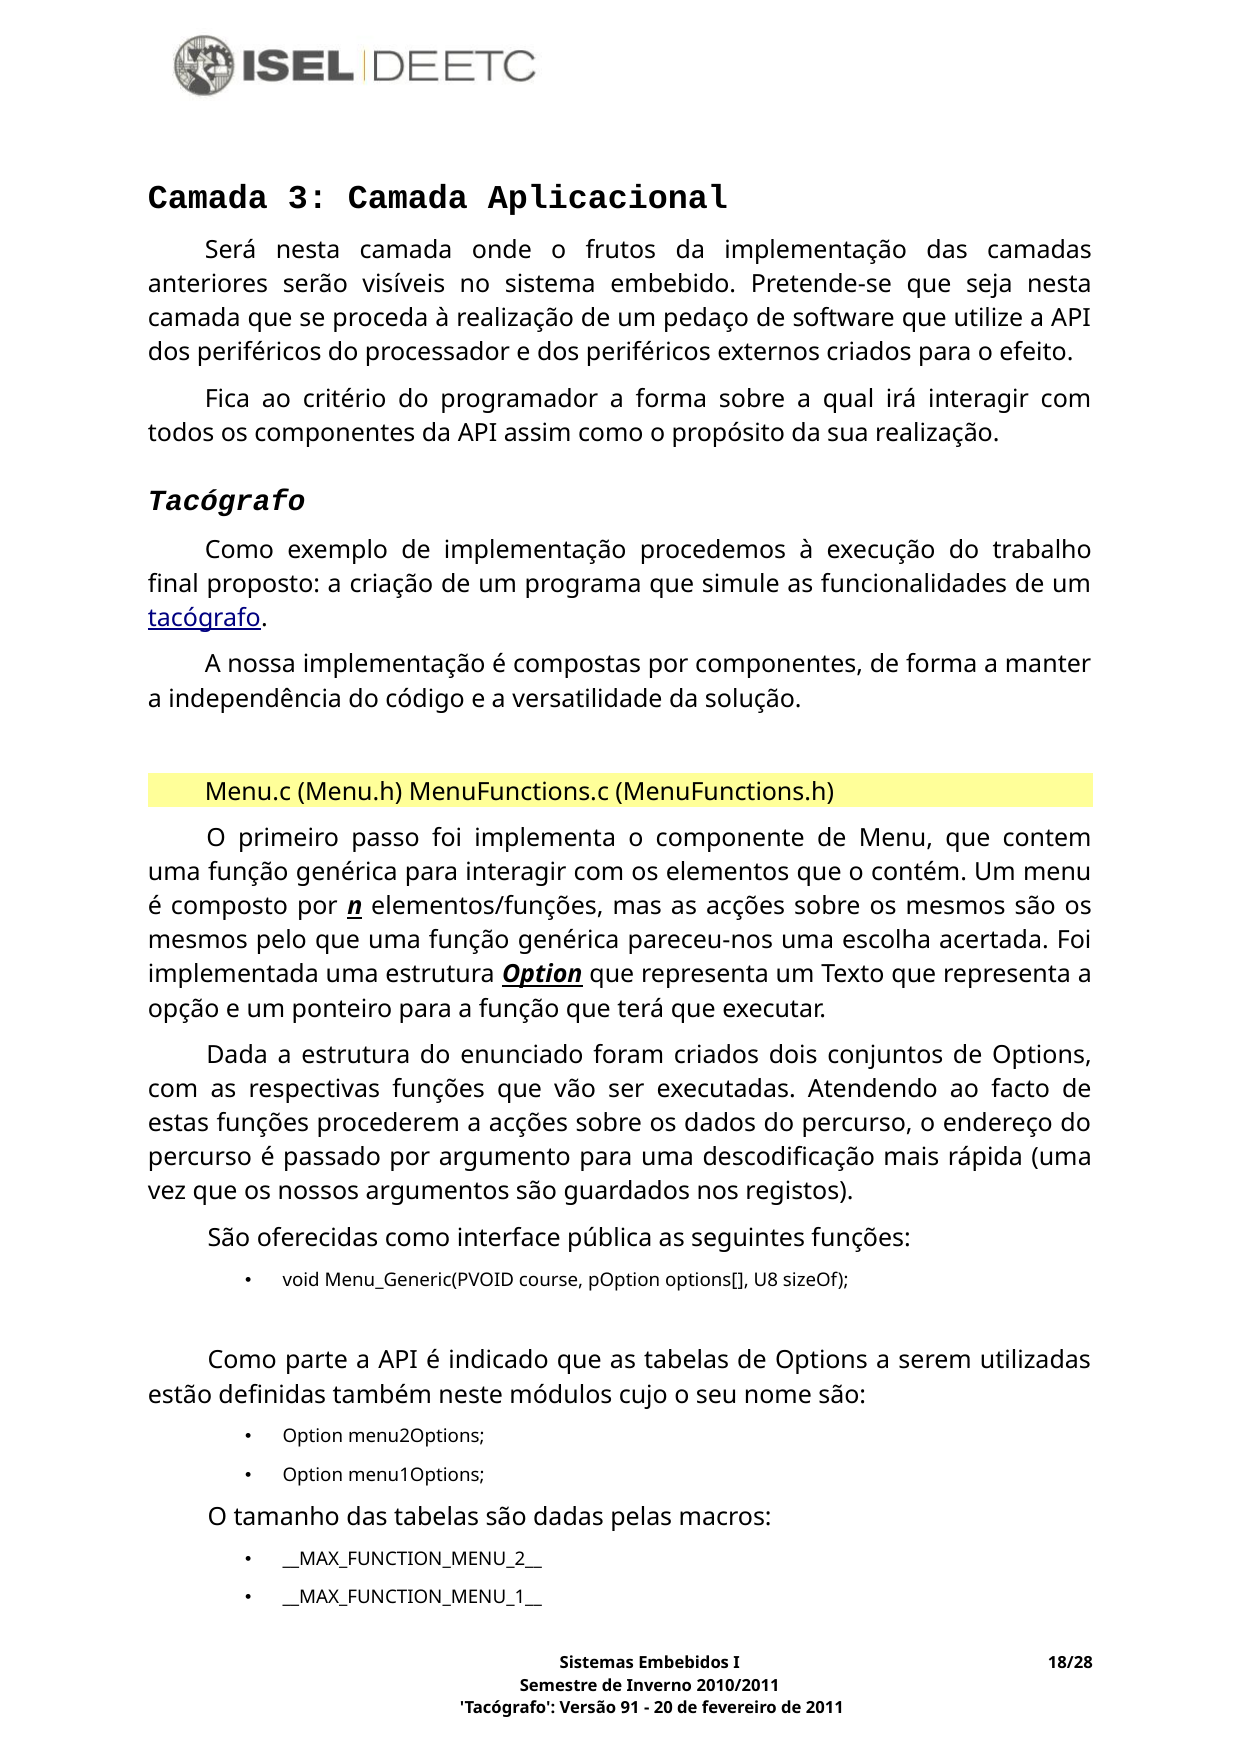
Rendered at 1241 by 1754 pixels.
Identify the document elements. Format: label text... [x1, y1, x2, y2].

text A nossa implementação é compostas por componentes, de forma a manter a independência do código e a versatilidade da solução. [148, 646, 1093, 714]
text Dada a estrutura do enunciado foram criados dois conjuntos de Options, com as respectivas funções que vão ser executadas. Atendendo ao facto de estas funções procederem a acções sobre os dados do percurso, o endereço do percurso é passado por argumento para uma descodificação mais rápida (uma vez que os nossos argumentos são guardados nos registos). [148, 1037, 1093, 1207]
text Menu.c (Menu.h) MenuFunctions.c (MenuFunctions.h) [148, 773, 1093, 807]
text O tamanho das tabelas são dadas pelas macros: [148, 1499, 1093, 1533]
list Option menu1Options; [245, 1461, 1093, 1486]
text Fica ao critério do programador a forma sobre a qual irá interagir com todos os componentes da API assim como o propósito da sua realização. [148, 380, 1093, 448]
text Como exemplo de implementação procedemos à execução do trabalho final proposto: a criação de um programa que simule as funcionalidades de um tacógrafo. [148, 531, 1093, 634]
text Como parte a API é indicado que as tabelas de Options a serem utilizadas estão definidas também neste módulos cujo o seu nome são: [148, 1342, 1093, 1410]
list Option menu2Options; [245, 1423, 1093, 1448]
subtitle Camada 3: Camada Aplicacional [148, 181, 1093, 219]
subtitle Tacógrafo [148, 486, 1093, 519]
text Será nesta camada onde o frutos da implementação das camadas anteriores serão visíveis no sistema embebido. Pretende-se que seja nesta camada que se proceda à realização de um pedaço de software que utilize a API dos periféricos do processador e dos periféricos externos criados para o efeito. [148, 232, 1093, 368]
text São oferecidas como interface pública as seguintes funções: [148, 1219, 1093, 1254]
text O primeiro passo foi implementa o componente de Menu, que contem uma função genérica para interagir com os elementos que o contém. Um menu é composto por n elementos/funções, mas as acções sobre os mesmos são os mesmos pelo que uma função genérica pareceu-nos uma escolha acertada. Foi implementada uma estrutura Option que representa um Texto que representa a opção e um ponteiro para a função que terá que executar. [148, 820, 1093, 1024]
list void Menu_Generic(PVOID course, pOption options[], U8 sizeOf); [245, 1266, 1093, 1292]
list __MAX_FUNCTION_MENU_2__ [245, 1545, 1093, 1571]
picture [164, 20, 566, 121]
list __MAX_FUNCTION_MENU_1__ [245, 1583, 1093, 1609]
